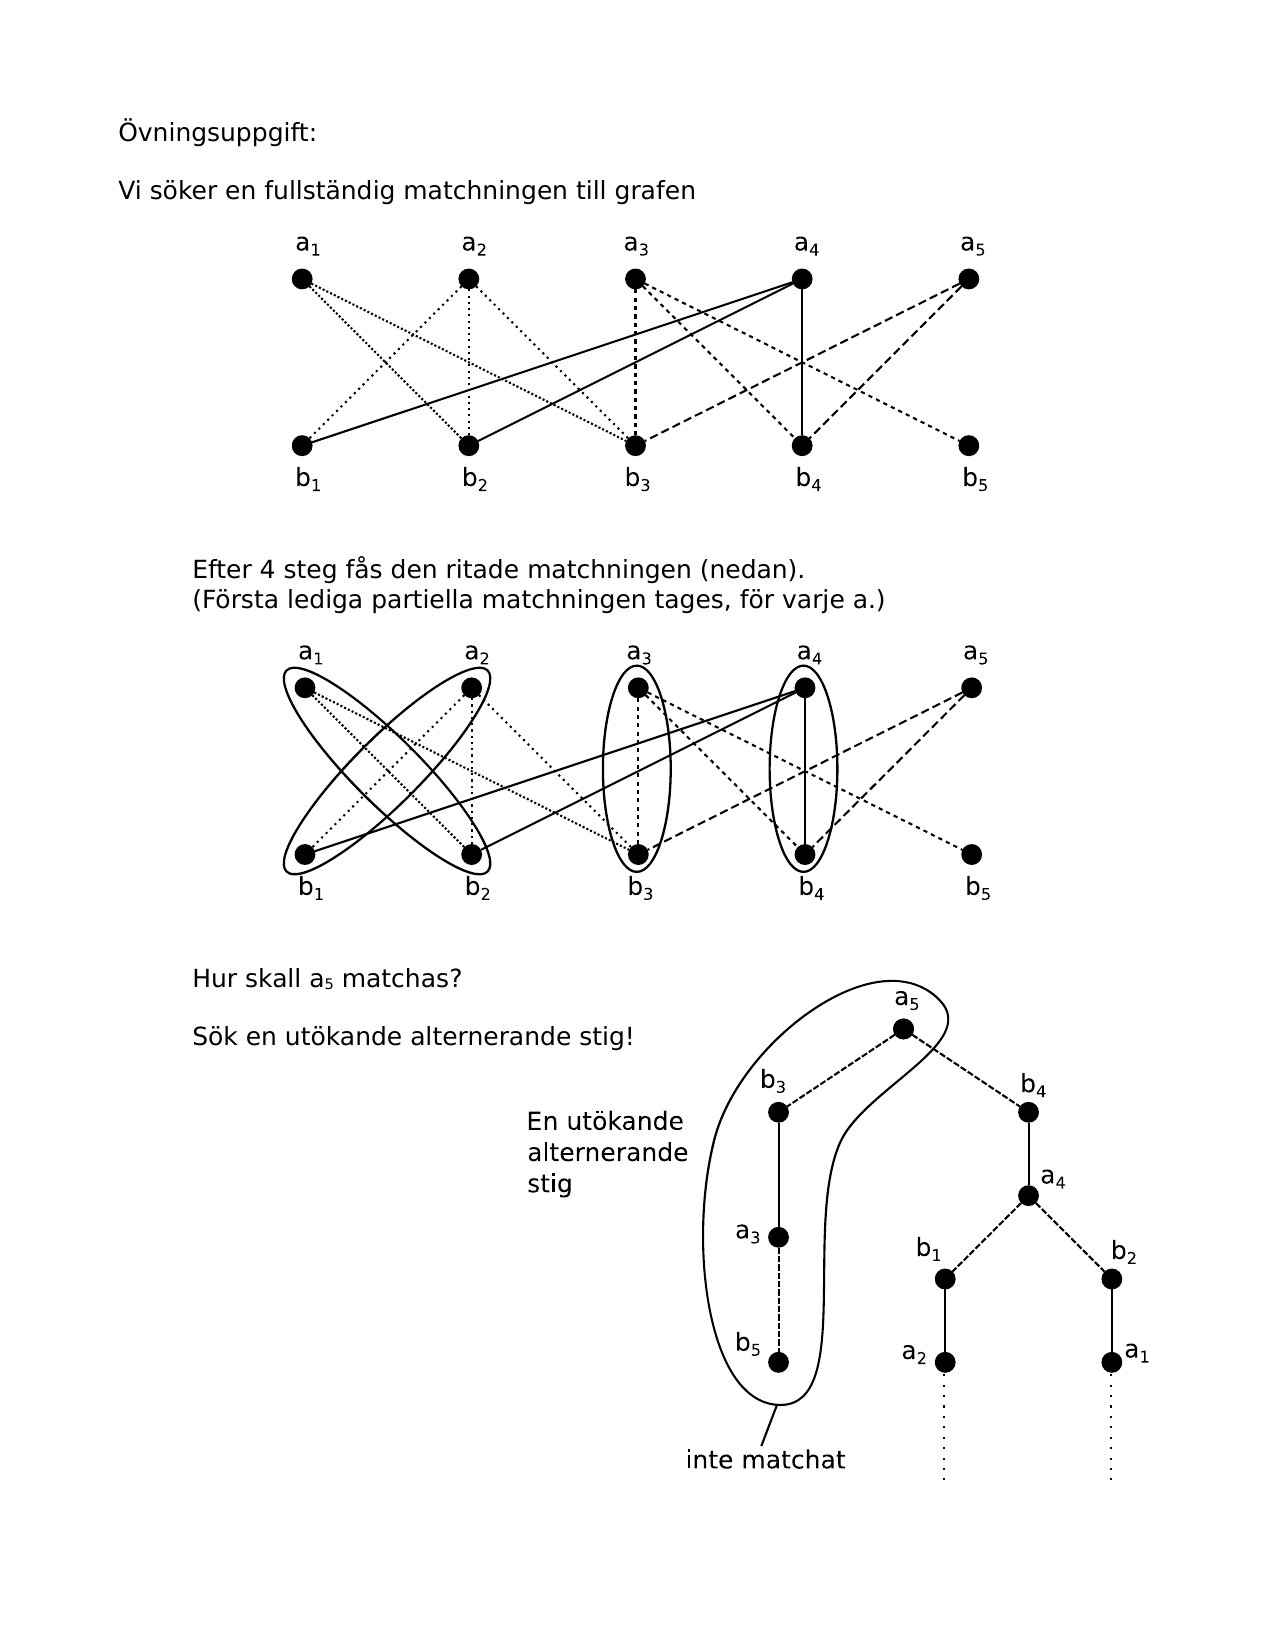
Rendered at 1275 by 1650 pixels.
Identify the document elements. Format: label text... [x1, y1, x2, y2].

text [768, 1022, 946, 1051]
text Sök en utökande alternerande stig! [118, 1022, 793, 1051]
text Vi söker en fullständig matchningen till grafen [118, 176, 1157, 206]
text Övningsuppgift: [118, 118, 1157, 147]
text [936, 1022, 1157, 1051]
text Hur skall a5 matchas? [118, 964, 1157, 993]
text Efter 4 steg fås den ritade matchningen (nedan). [118, 556, 1157, 585]
text (Första lediga partiella matchningen tages, för varje a.) [118, 585, 1157, 614]
